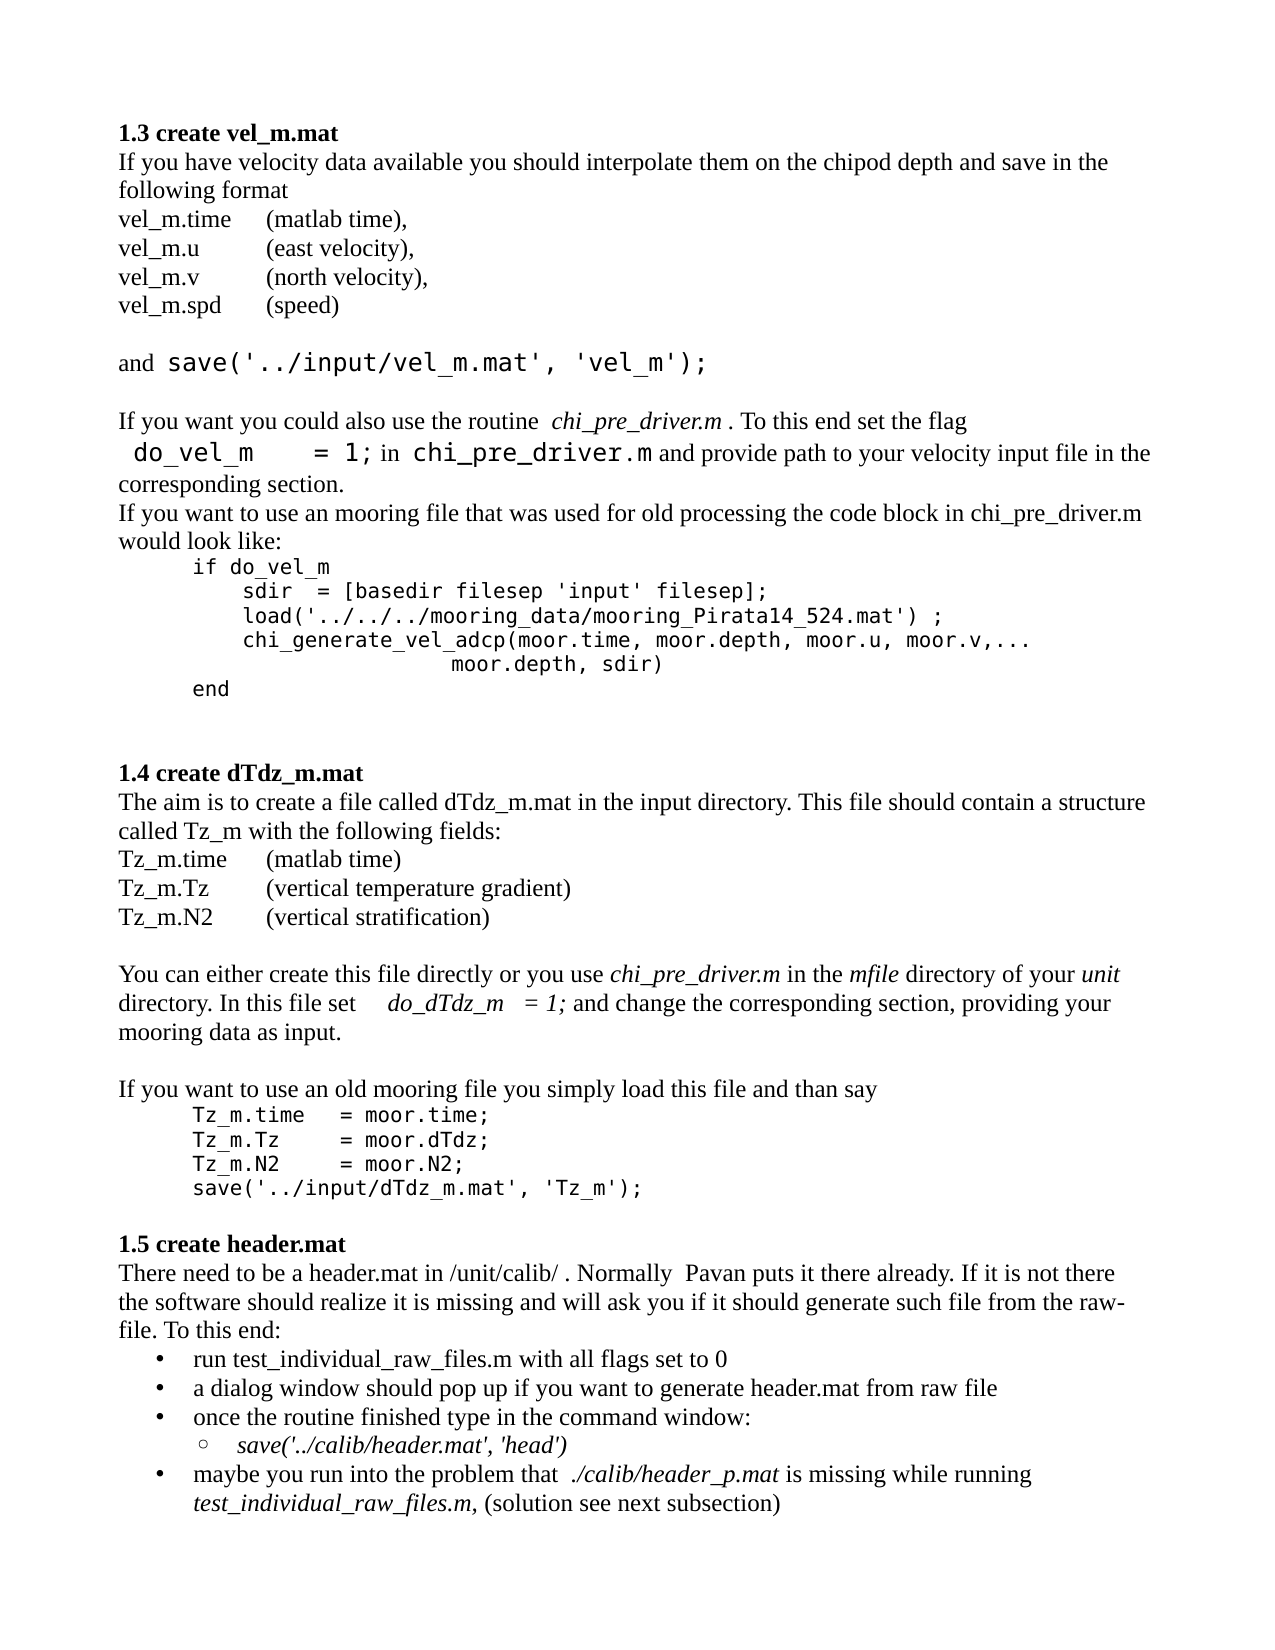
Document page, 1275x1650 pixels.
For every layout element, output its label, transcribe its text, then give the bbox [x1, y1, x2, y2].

text Tz_m.Tz = moor.dTdz; [118, 1128, 1157, 1152]
text 1.3 create vel_m.mat [118, 118, 1157, 147]
text Tz_m.N2 = moor.N2; [118, 1152, 1157, 1176]
list a dialog window should pop up if you want to generate header.mat from raw file [156, 1373, 1157, 1402]
text You can either create this file directly or you use chi_pre_driver.m in the mfile directory of your unit directory. In this file set do_dTdz_m = 1; and change the corresponding section, providing your [118, 959, 1157, 1017]
list run test_individual_raw_files.m with all flags set to 0 [156, 1344, 1157, 1373]
text 1.5 create header.mat [118, 1229, 1157, 1258]
text do_vel_m = 1; in chi_pre_driver.m and provide path to your velocity input file in the corresponding section. [118, 435, 1157, 498]
text save('../input/dTdz_m.mat', 'Tz_m'); [118, 1176, 1157, 1200]
text If you want to use an mooring file that was used for old processing the code block in chi_pre_driver.m would look like: [118, 498, 1157, 555]
text the software should realize it is missing and will ask you if it should generate such file from the raw-file. To this end: [118, 1287, 1157, 1344]
text If you want to use an old mooring file you simply load this file and than say [118, 1074, 1157, 1103]
text If you have velocity data available you should interpolate them on the chipod depth and save in the following format [118, 147, 1157, 204]
text chi_generate_vel_adcp(moor.time, moor.depth, moor.u, moor.v,... moor.depth, sdir) [192, 628, 1157, 677]
text vel_m.time (matlab time), [118, 204, 1157, 233]
text mooring data as input. [118, 1017, 1157, 1046]
text vel_m.spd (speed) [118, 291, 1157, 319]
list maybe you run into the problem that ./calib/header_p.mat is missing while running test_individual_raw_files.m, (solution see next subsection) [156, 1459, 1157, 1517]
text and save('../input/vel_m.mat', 'vel_m'); [118, 348, 1157, 377]
text 1.4 create dTdz_m.mat [118, 758, 1157, 787]
text sdir = [basedir filesep 'input' filesep]; [192, 579, 1157, 604]
text if do_vel_m [192, 555, 1157, 579]
text Tz_m.time = moor.time; [118, 1103, 1157, 1128]
text The aim is to create a file called dTdz_m.mat in the input directory. This file should contain a structure called Tz_m with the following fields: [118, 787, 1157, 844]
text vel_m.v (north velocity), [118, 262, 1157, 291]
text Tz_m.Tz (vertical temperature gradient) [118, 873, 1157, 902]
text vel_m.u (east velocity), [118, 233, 1157, 262]
list once the routine finished type in the command window: [156, 1402, 1157, 1430]
text Tz_m.time (matlab time) [118, 844, 1157, 873]
text If you want you could also use the routine chi_pre_driver.m . To this end set the flag [118, 406, 1157, 435]
text load('../../../mooring_data/mooring_Pirata14_524.mat') ; [192, 604, 1157, 628]
text Tz_m.N2 (vertical stratification) [118, 902, 1157, 931]
text end [192, 677, 1157, 701]
list save('../calib/header.mat', 'head') [193, 1430, 1157, 1459]
text There need to be a header.mat in /unit/calib/ . Normally Pavan puts it there already. If it is not there [118, 1258, 1157, 1287]
